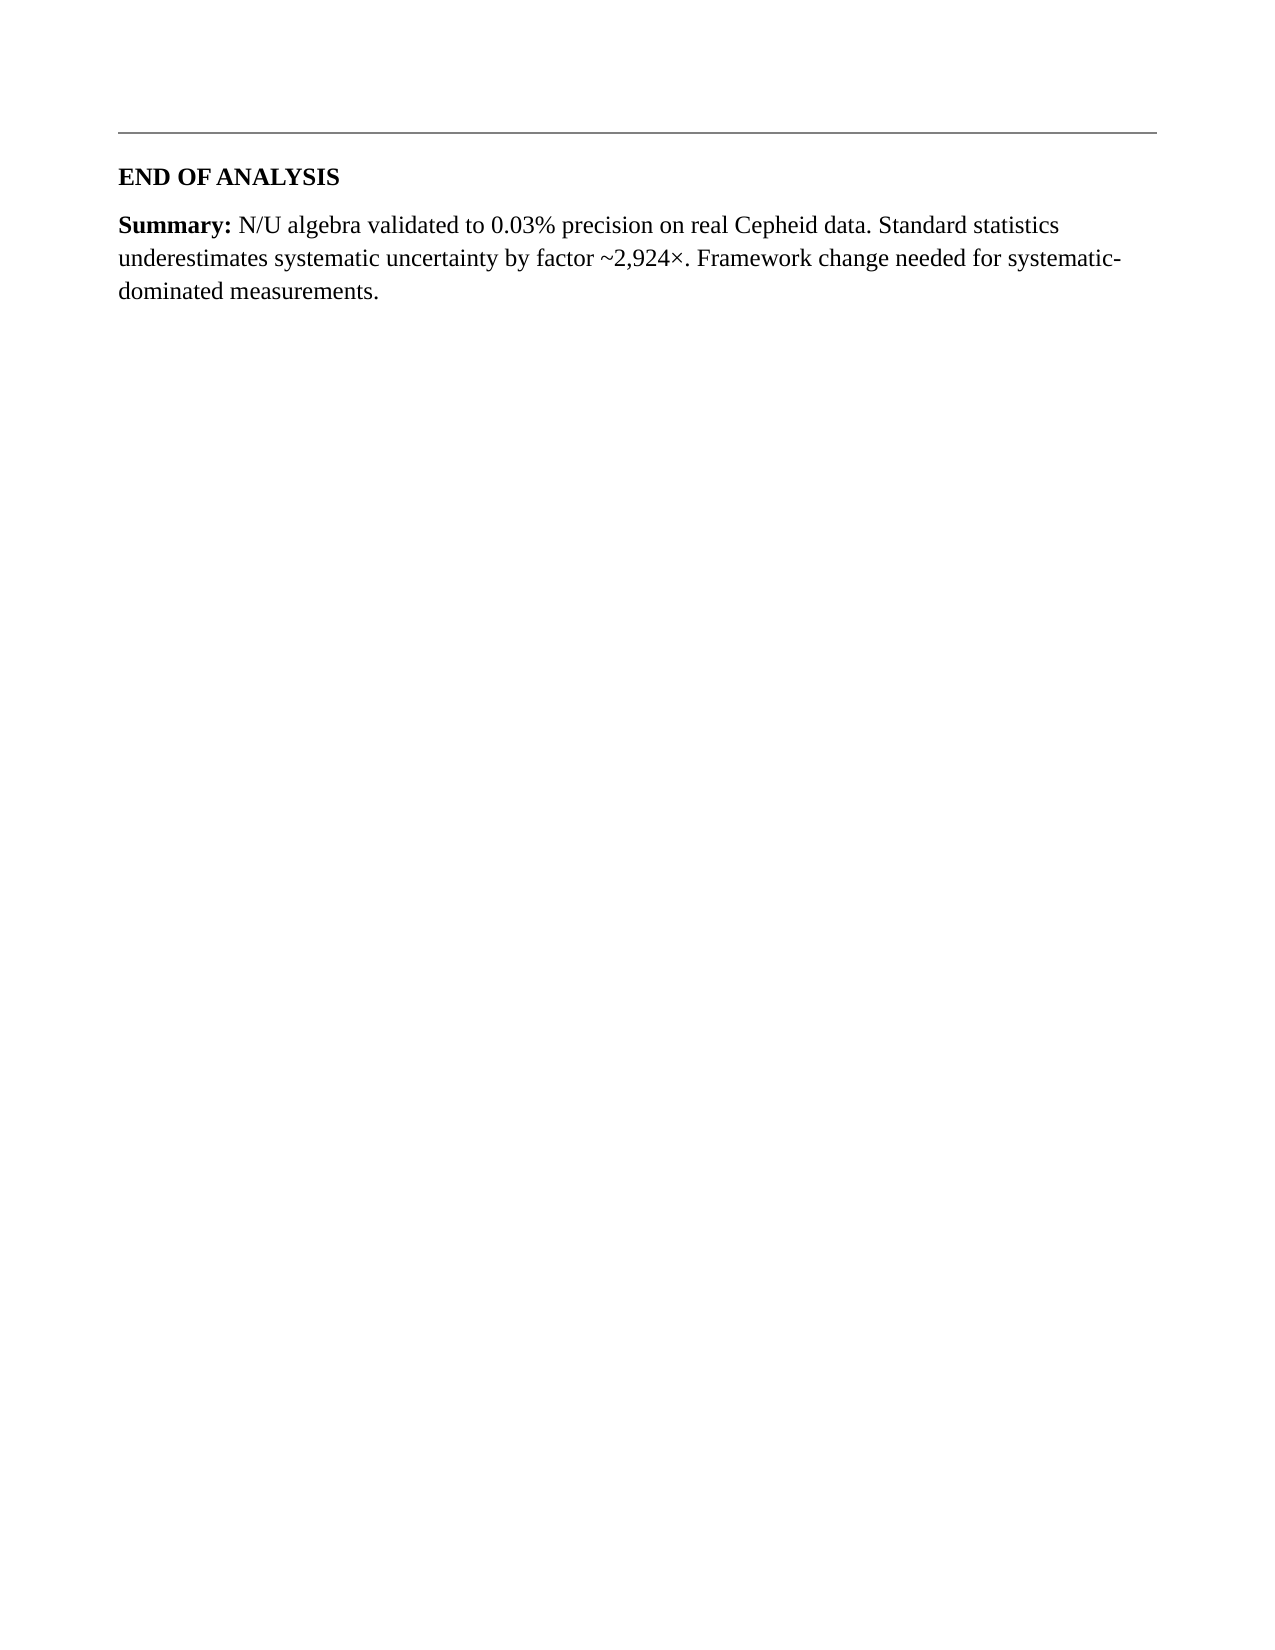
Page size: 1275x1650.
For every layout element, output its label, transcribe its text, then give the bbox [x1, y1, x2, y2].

text END OF ANALYSIS [118, 162, 1157, 191]
text Summary: N/U algebra validated to 0.03% precision on real Cepheid data. Standard statistics underestimates systematic uncertainty by factor ~2,924×. Framework change needed for systematic-dominated measurements. [118, 210, 1157, 305]
